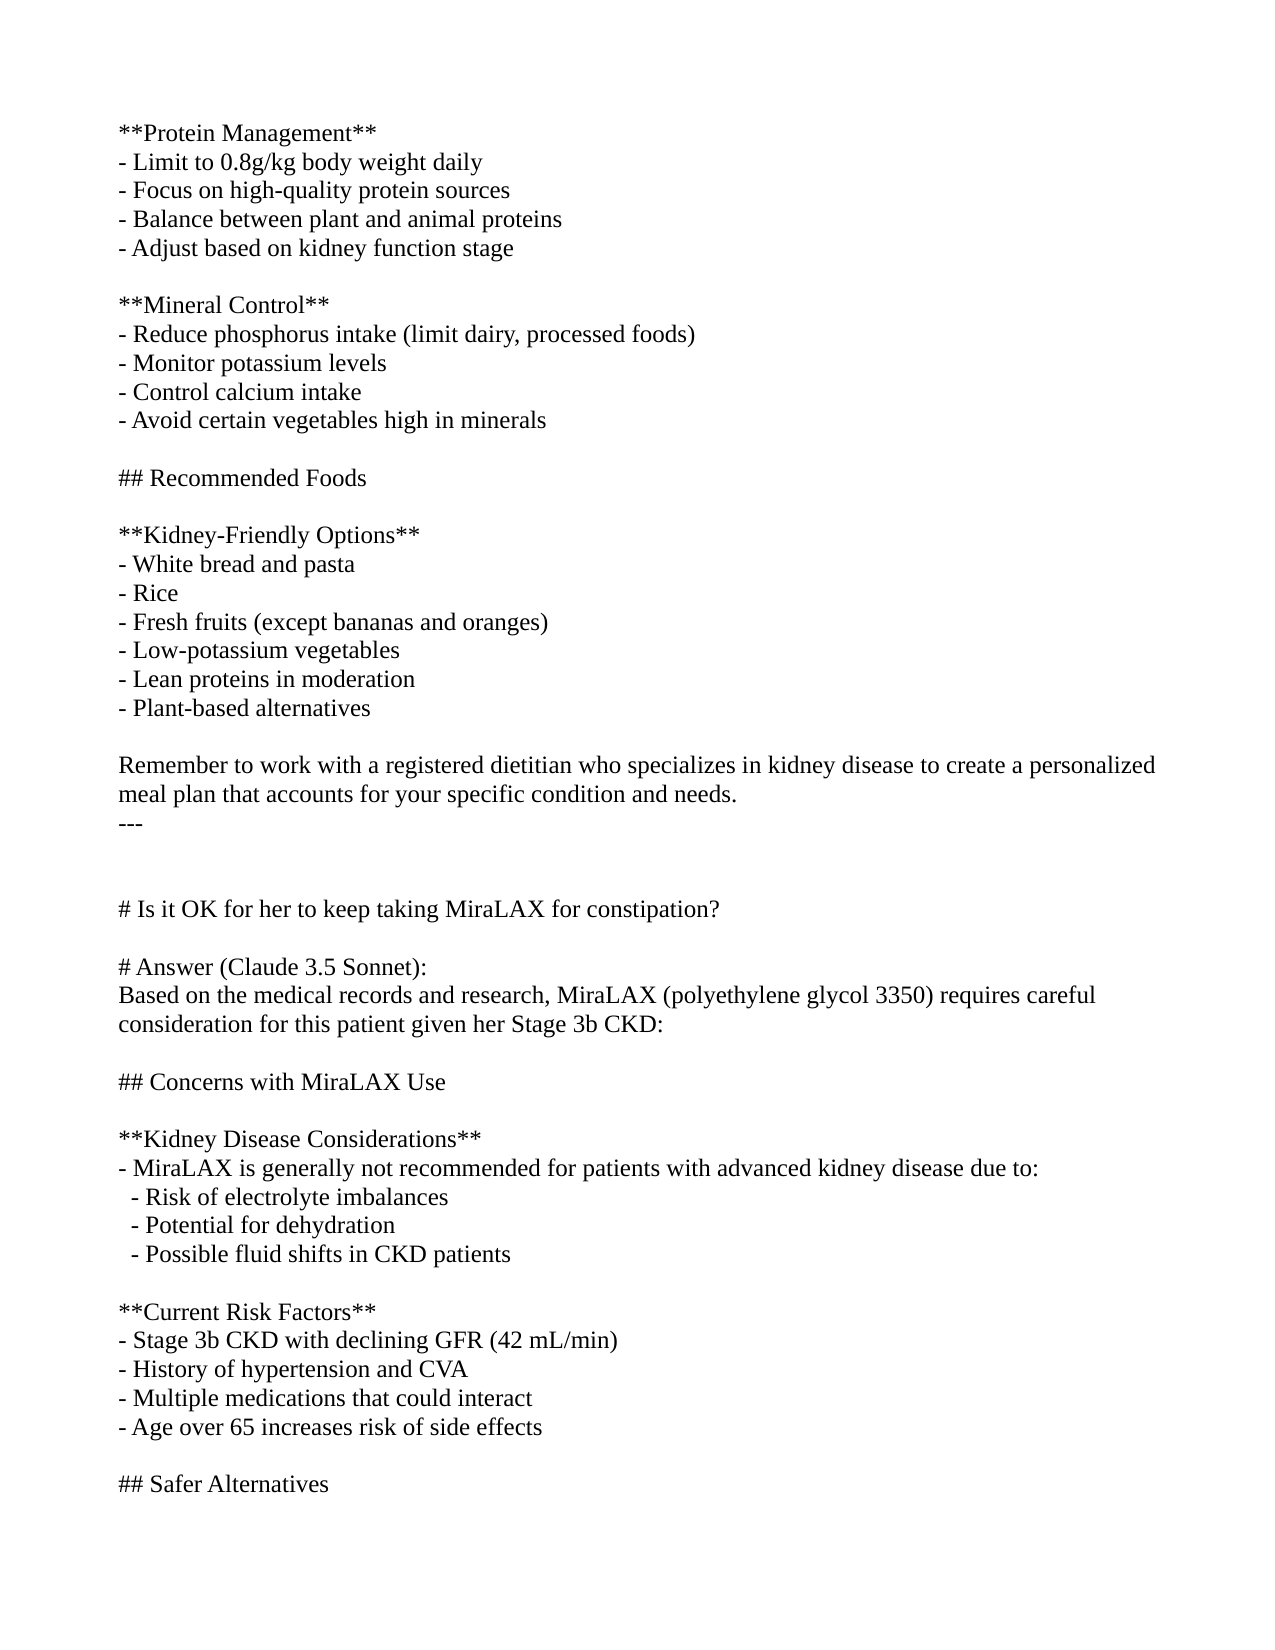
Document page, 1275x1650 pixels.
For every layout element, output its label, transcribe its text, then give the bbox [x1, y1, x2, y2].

text - Potential for dehydration [118, 1211, 1157, 1239]
text - Focus on high-quality protein sources [118, 176, 1157, 204]
text - Plant-based alternatives [118, 693, 1157, 722]
text - History of hypertension and CVA [118, 1354, 1157, 1383]
text - MiraLAX is generally not recommended for patients with advanced kidney disease due to: [118, 1153, 1157, 1182]
text - Multiple medications that could interact [118, 1383, 1157, 1412]
text - Risk of electrolyte imbalances [118, 1182, 1157, 1211]
text - Rice [118, 578, 1157, 607]
text - Control calcium intake [118, 377, 1157, 406]
text - Fresh fruits (except bananas and oranges) [118, 607, 1157, 636]
text - Possible fluid shifts in CKD patients [118, 1239, 1157, 1268]
text - Limit to 0.8g/kg body weight daily [118, 147, 1157, 176]
text - Low-potassium vegetables [118, 636, 1157, 664]
text - Balance between plant and animal proteins [118, 204, 1157, 233]
text ## Safer Alternatives [118, 1469, 1157, 1498]
text Remember to work with a registered dietitian who specializes in kidney disease to create a personalized meal plan that accounts for your specific condition and needs. [118, 751, 1157, 808]
text ## Recommended Foods [118, 463, 1157, 492]
text - Monitor potassium levels [118, 348, 1157, 377]
text Based on the medical records and research, MiraLAX (polyethylene glycol 3350) requires careful consideration for this patient given her Stage 3b CKD: [118, 981, 1157, 1038]
text **Protein Management** [118, 118, 1157, 147]
text - Avoid certain vegetables high in minerals [118, 406, 1157, 434]
text **Mineral Control** [118, 291, 1157, 319]
text ## Concerns with MiraLAX Use [118, 1067, 1157, 1096]
text --- [118, 808, 1157, 837]
text - Reduce phosphorus intake (limit dairy, processed foods) [118, 319, 1157, 348]
text # Is it OK for her to keep taking MiraLAX for constipation? [118, 894, 1157, 923]
text - Stage 3b CKD with declining GFR (42 mL/min) [118, 1326, 1157, 1354]
text - Age over 65 increases risk of side effects [118, 1412, 1157, 1441]
text **Kidney Disease Considerations** [118, 1124, 1157, 1153]
text - Lean proteins in moderation [118, 664, 1157, 693]
text **Current Risk Factors** [118, 1297, 1157, 1326]
text **Kidney-Friendly Options** [118, 521, 1157, 549]
text - Adjust based on kidney function stage [118, 233, 1157, 262]
text # Answer (Claude 3.5 Sonnet): [118, 952, 1157, 981]
text - White bread and pasta [118, 549, 1157, 578]
